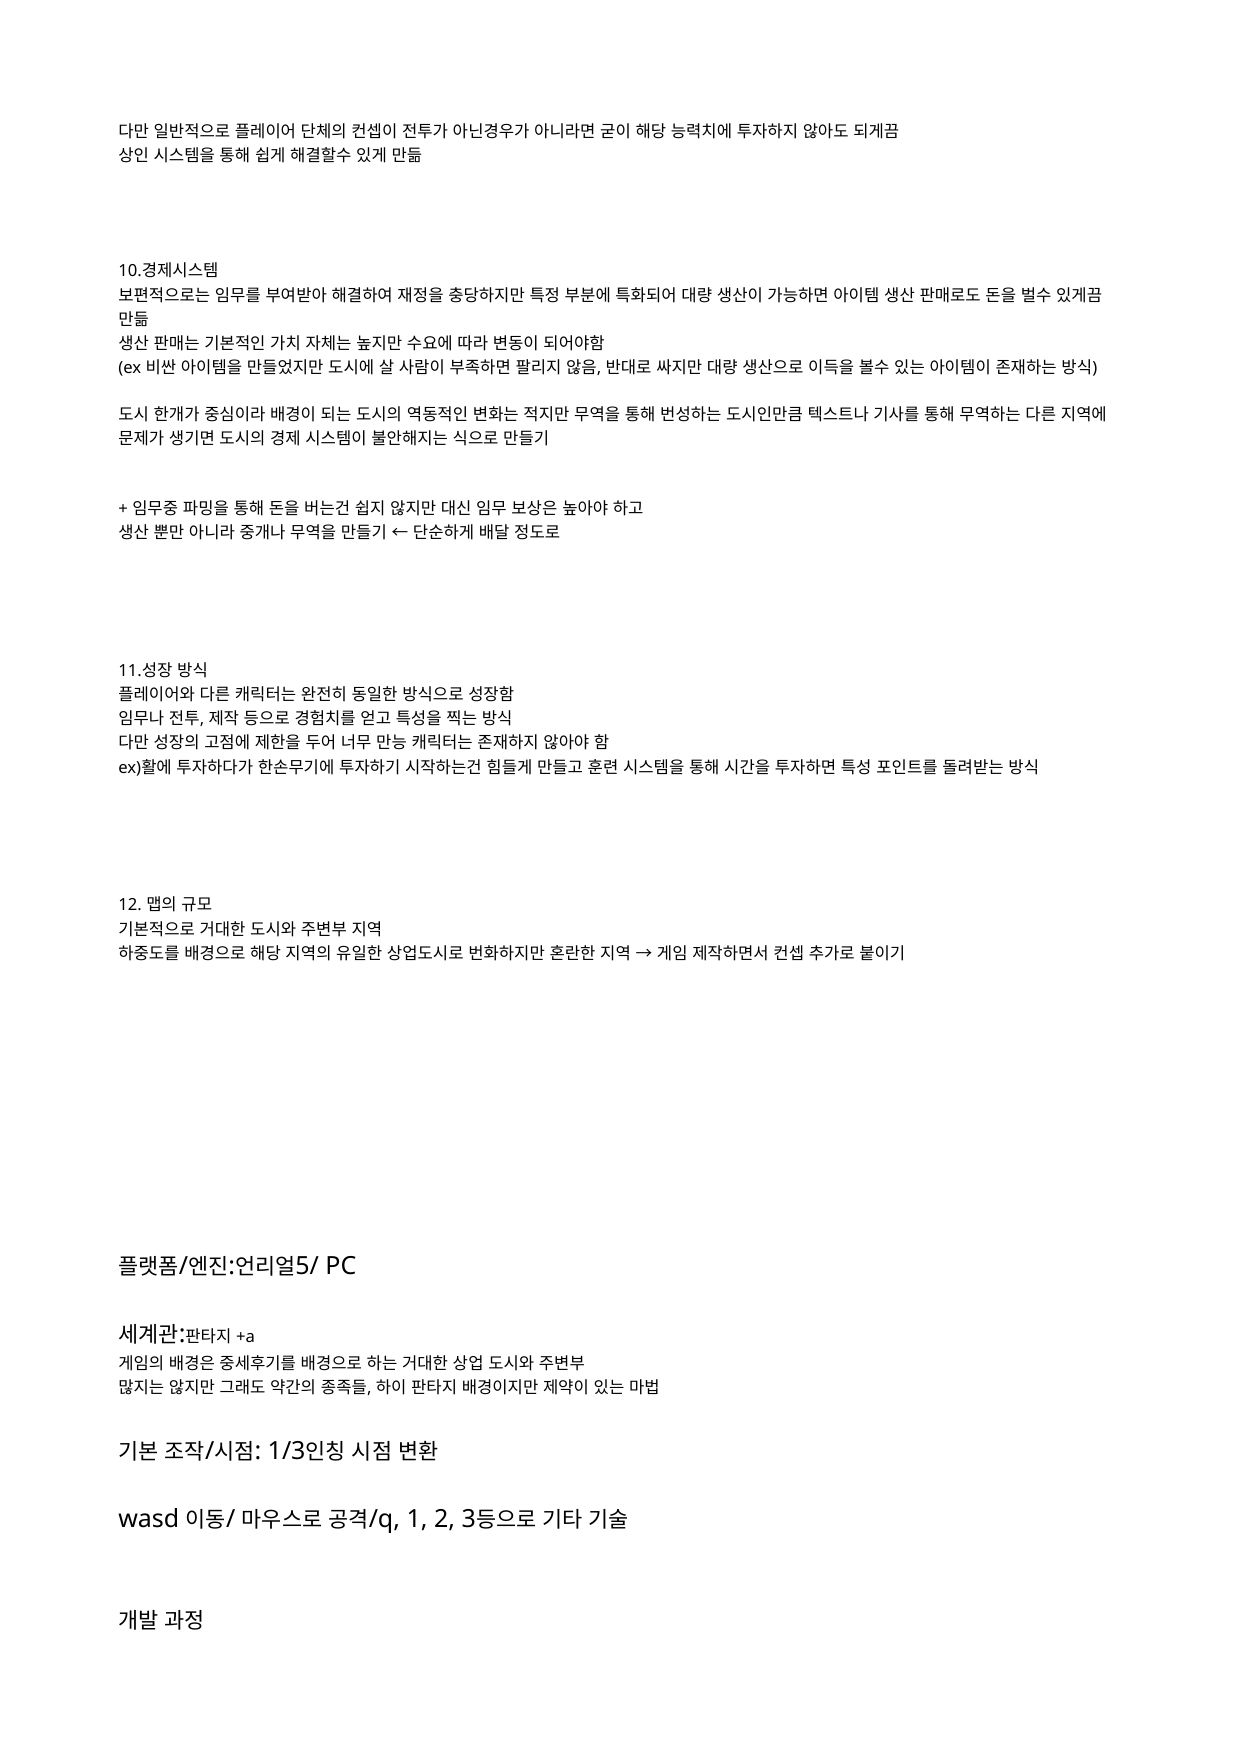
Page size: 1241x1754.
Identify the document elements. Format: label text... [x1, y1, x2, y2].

text 많지는 않지만 그래도 약간의 종족들, 하이 판타지 배경이지만 제약이 있는 마법 [118, 1374, 1122, 1398]
text 개발 과정 [118, 1603, 1122, 1634]
text 다만 일반적으로 플레이어 단체의 컨셉이 전투가 아닌경우가 아니라면 굳이 해당 능력치에 투자하지 않아도 되게끔 [118, 118, 1122, 142]
text 기본적으로 거대한 도시와 주변부 지역 [118, 916, 1122, 940]
text 플랫폼/엔진:언리얼5/ PC [118, 1248, 1122, 1282]
text 다만 성장의 고점에 제한을 두어 너무 만능 캐릭터는 존재하지 않아야 함 [118, 729, 1122, 754]
text wasd 이동/ 마우스로 공격/q, 1, 2, 3등으로 기타 기술 [118, 1501, 1122, 1535]
text 세계관:판타지 +a [118, 1316, 1122, 1350]
text + 임무중 파밍을 통해 돈을 버는건 쉽지 않지만 대신 임무 보상은 높아야 하고 [118, 495, 1122, 519]
text 플레이어와 다른 캐릭터는 완전히 동일한 방식으로 성장함 [118, 681, 1122, 705]
text 기본 조작/시점: 1/3인칭 시점 변환 [118, 1433, 1122, 1467]
text 12. 맵의 규모 [118, 891, 1122, 916]
text 10.경제시스템 [118, 257, 1122, 282]
text 임무나 전투, 제작 등으로 경험치를 얻고 특성을 찍는 방식 [118, 705, 1122, 729]
text 생산 뿐만 아니라 중개나 무역을 만들기 ← 단순하게 배달 정도로 [118, 519, 1122, 543]
text 상인 시스템을 통해 쉽게 해결할수 있게 만듦 [118, 142, 1122, 166]
text (ex 비싼 아이템을 만들었지만 도시에 살 사람이 부족하면 팔리지 않음, 반대로 싸지만 대량 생산으로 이득을 볼수 있는 아이템이 존재하는 방식) [118, 354, 1122, 378]
text 11.성장 방식 [118, 657, 1122, 681]
text 보편적으로는 임무를 부여받아 해결하여 재정을 충당하지만 특정 부분에 특화되어 대량 생산이 가능하면 아이템 생산 판매로도 돈을 벌수 있게끔 만듦 [118, 282, 1122, 330]
text 하중도를 배경으로 해당 지역의 유일한 상업도시로 번화하지만 혼란한 지역 → 게임 제작하면서 컨셉 추가로 붙이기 [118, 940, 1122, 964]
text ex)활에 투자하다가 한손무기에 투자하기 시작하는건 힘들게 만들고 훈련 시스템을 통해 시간을 투자하면 특성 포인트를 돌려받는 방식 [118, 754, 1122, 778]
text 게임의 배경은 중세후기를 배경으로 하는 거대한 상업 도시와 주변부 [118, 1350, 1122, 1374]
text 도시 한개가 중심이라 배경이 되는 도시의 역동적인 변화는 적지만 무역을 통해 번성하는 도시인만큼 텍스트나 기사를 통해 무역하는 다른 지역에 문제가 생기면 도시의 경제 시스템이 불안해지는 식으로 만들기 [118, 401, 1122, 449]
text 생산 판매는 기본적인 가치 자체는 높지만 수요에 따라 변동이 되어야함 [118, 330, 1122, 354]
